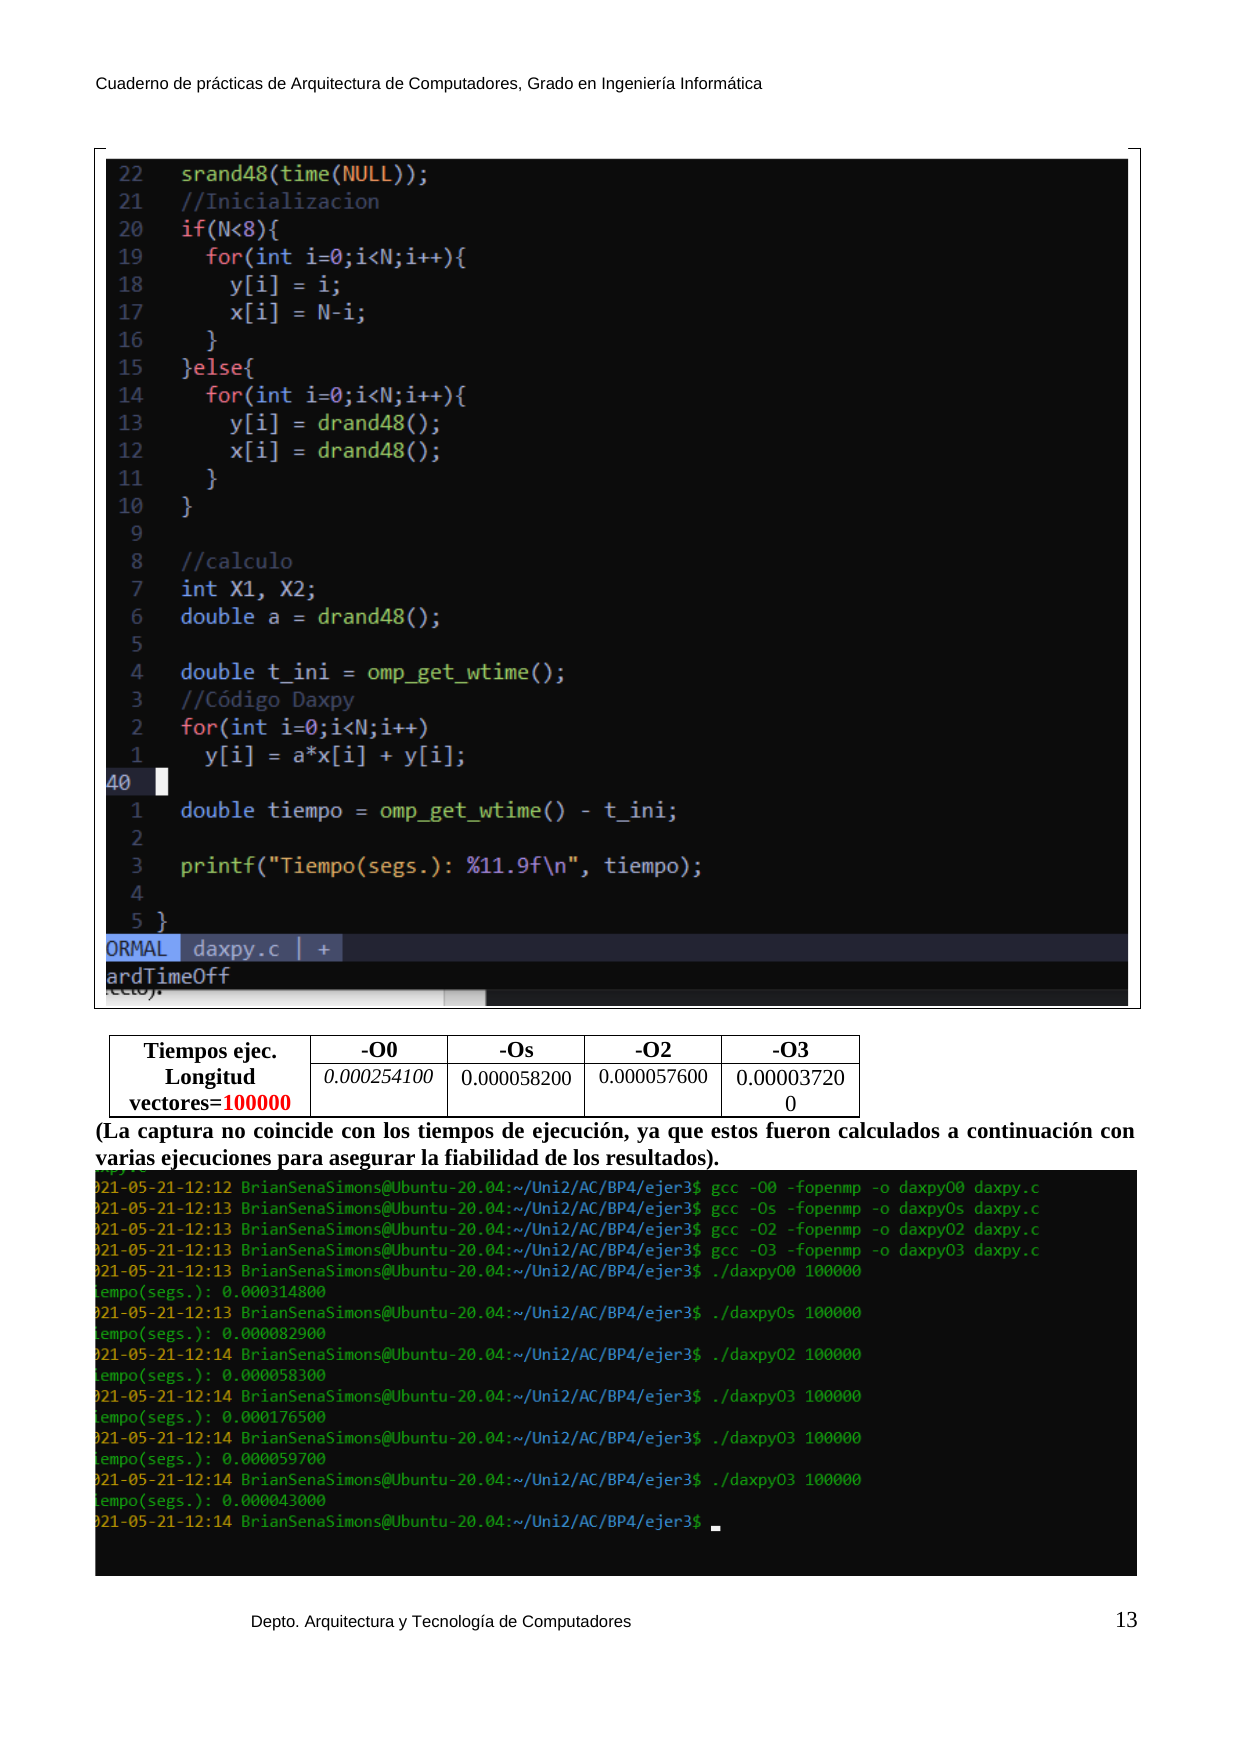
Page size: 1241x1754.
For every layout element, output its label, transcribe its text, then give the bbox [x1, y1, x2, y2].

table_header -O2 [585, 1036, 721, 1063]
table_cell 0.000037200 [722, 1064, 859, 1116]
table_cell 0.000057600 [585, 1064, 721, 1116]
table_header [95, 149, 1140, 1008]
text (La captura no coincide con los tiempos de ejecución, ya que estos fueron calculados a continuación con varias ejecuciones para asegurar la fiabilidad de los resultados). [95, 1117, 1137, 1170]
table_header Tiempos ejec. Longitud vectores=100000 [110, 1036, 310, 1116]
table_header -O0 [311, 1036, 447, 1063]
table_header -Os [448, 1036, 584, 1063]
table_cell 0.000058200 [448, 1064, 584, 1116]
table_header -O3 [722, 1036, 859, 1063]
table_cell 0.000254100 [311, 1064, 447, 1116]
